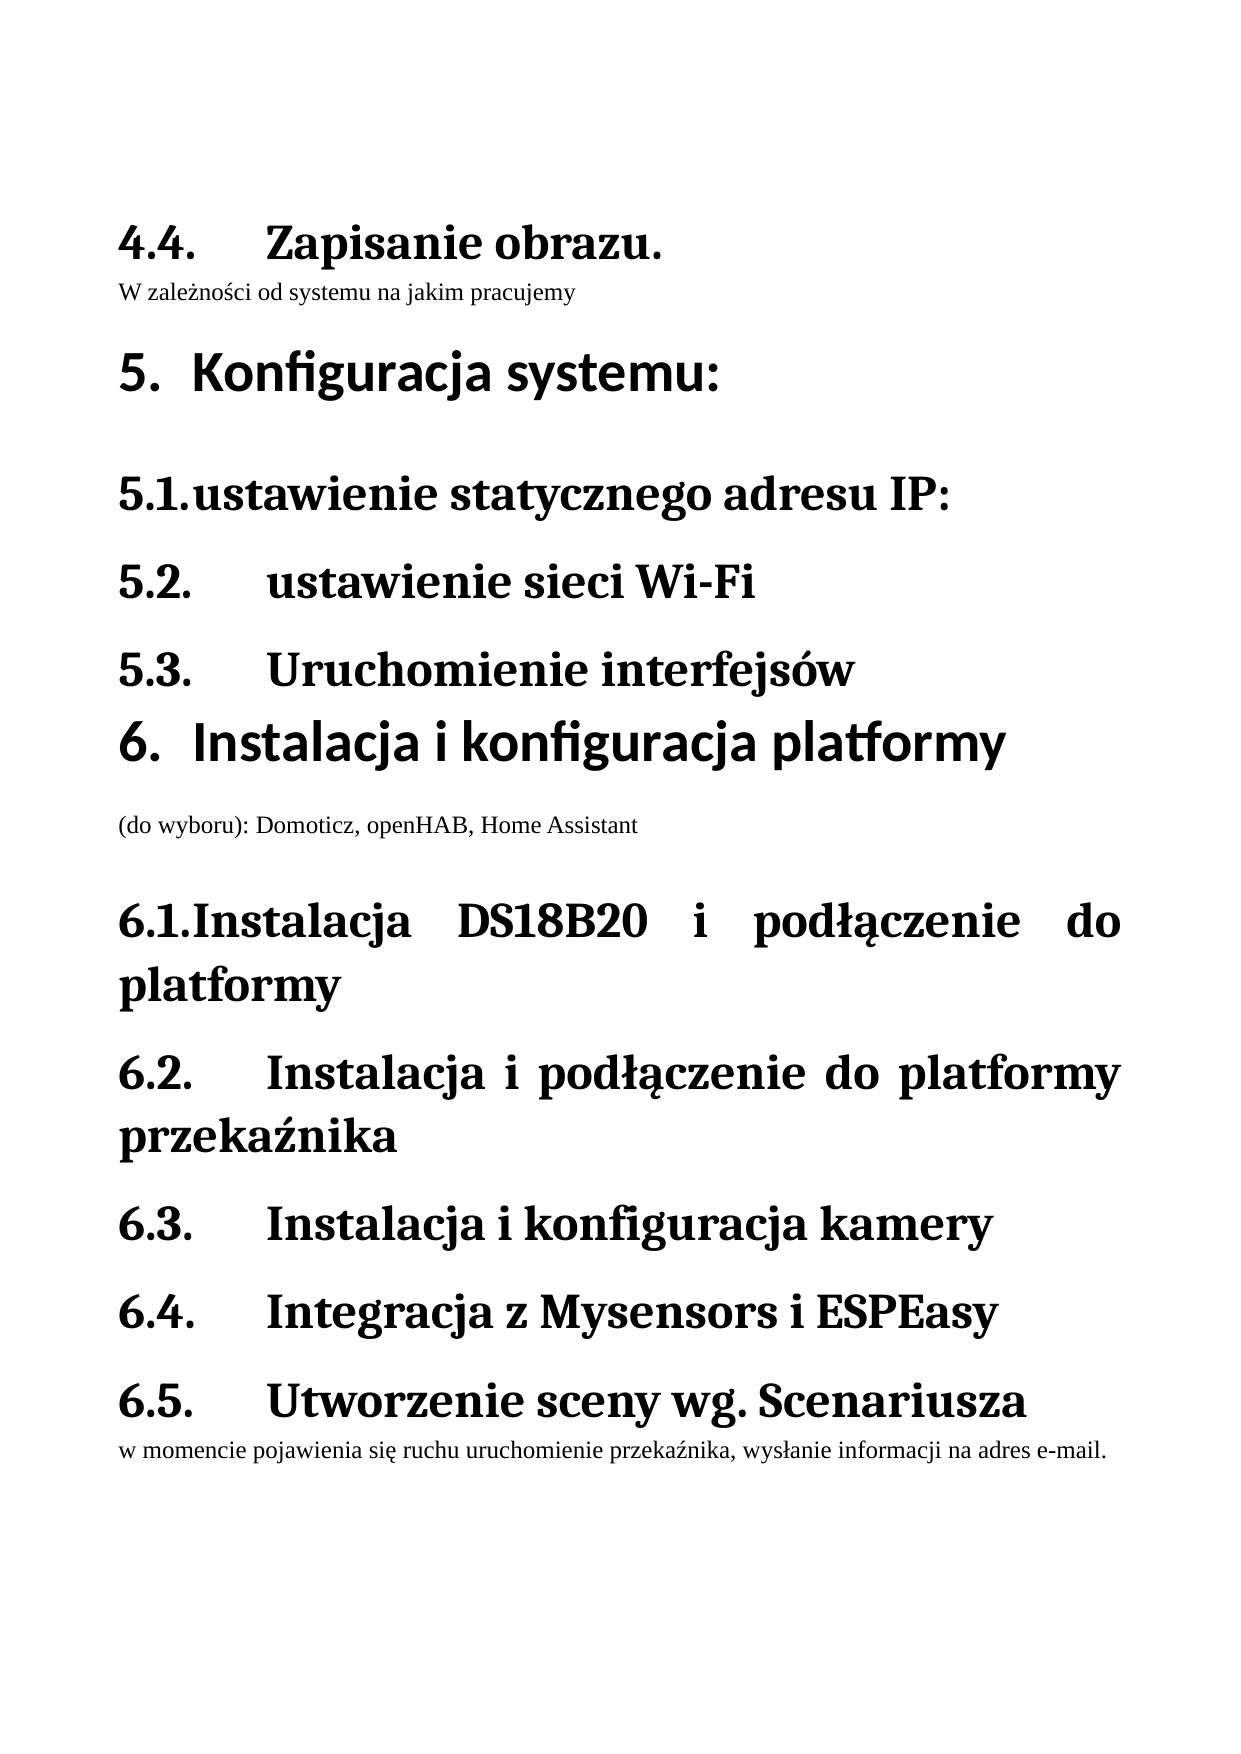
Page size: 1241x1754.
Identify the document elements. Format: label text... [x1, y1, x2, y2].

subtitle Instalacja i podłączenie do platformy przekaźnika [118, 1044, 1122, 1165]
subtitle Instalacja i konfiguracja kamery [118, 1196, 1122, 1253]
subtitle Zapisanie obrazu. [118, 214, 1122, 272]
subtitle Utworzenie sceny wg. Scenariusza [118, 1372, 1122, 1429]
subtitle Konfiguracja systemu: [118, 335, 1122, 406]
subtitle ustawienie statycznego adresu IP: [118, 465, 1122, 523]
text (do wyboru): Domoticz, openHAB, Home Assistant [118, 810, 1122, 839]
subtitle Integracja z Mysensors i ESPEasy [118, 1284, 1122, 1341]
text W zależności od systemu na jakim pracujemy [118, 277, 1122, 306]
text w momencie pojawienia się ruchu uruchomienie przekaźnika, wysłanie informacji na adres e-mail. [118, 1435, 1122, 1464]
subtitle Uruchomienie interfejsów [118, 642, 1122, 699]
subtitle Instalacja i konfiguracja platformy [118, 705, 1122, 776]
subtitle ustawienie sieci Wi-Fi [118, 553, 1122, 611]
subtitle Instalacja DS18B20 i podłączenie do platformy [118, 893, 1122, 1013]
